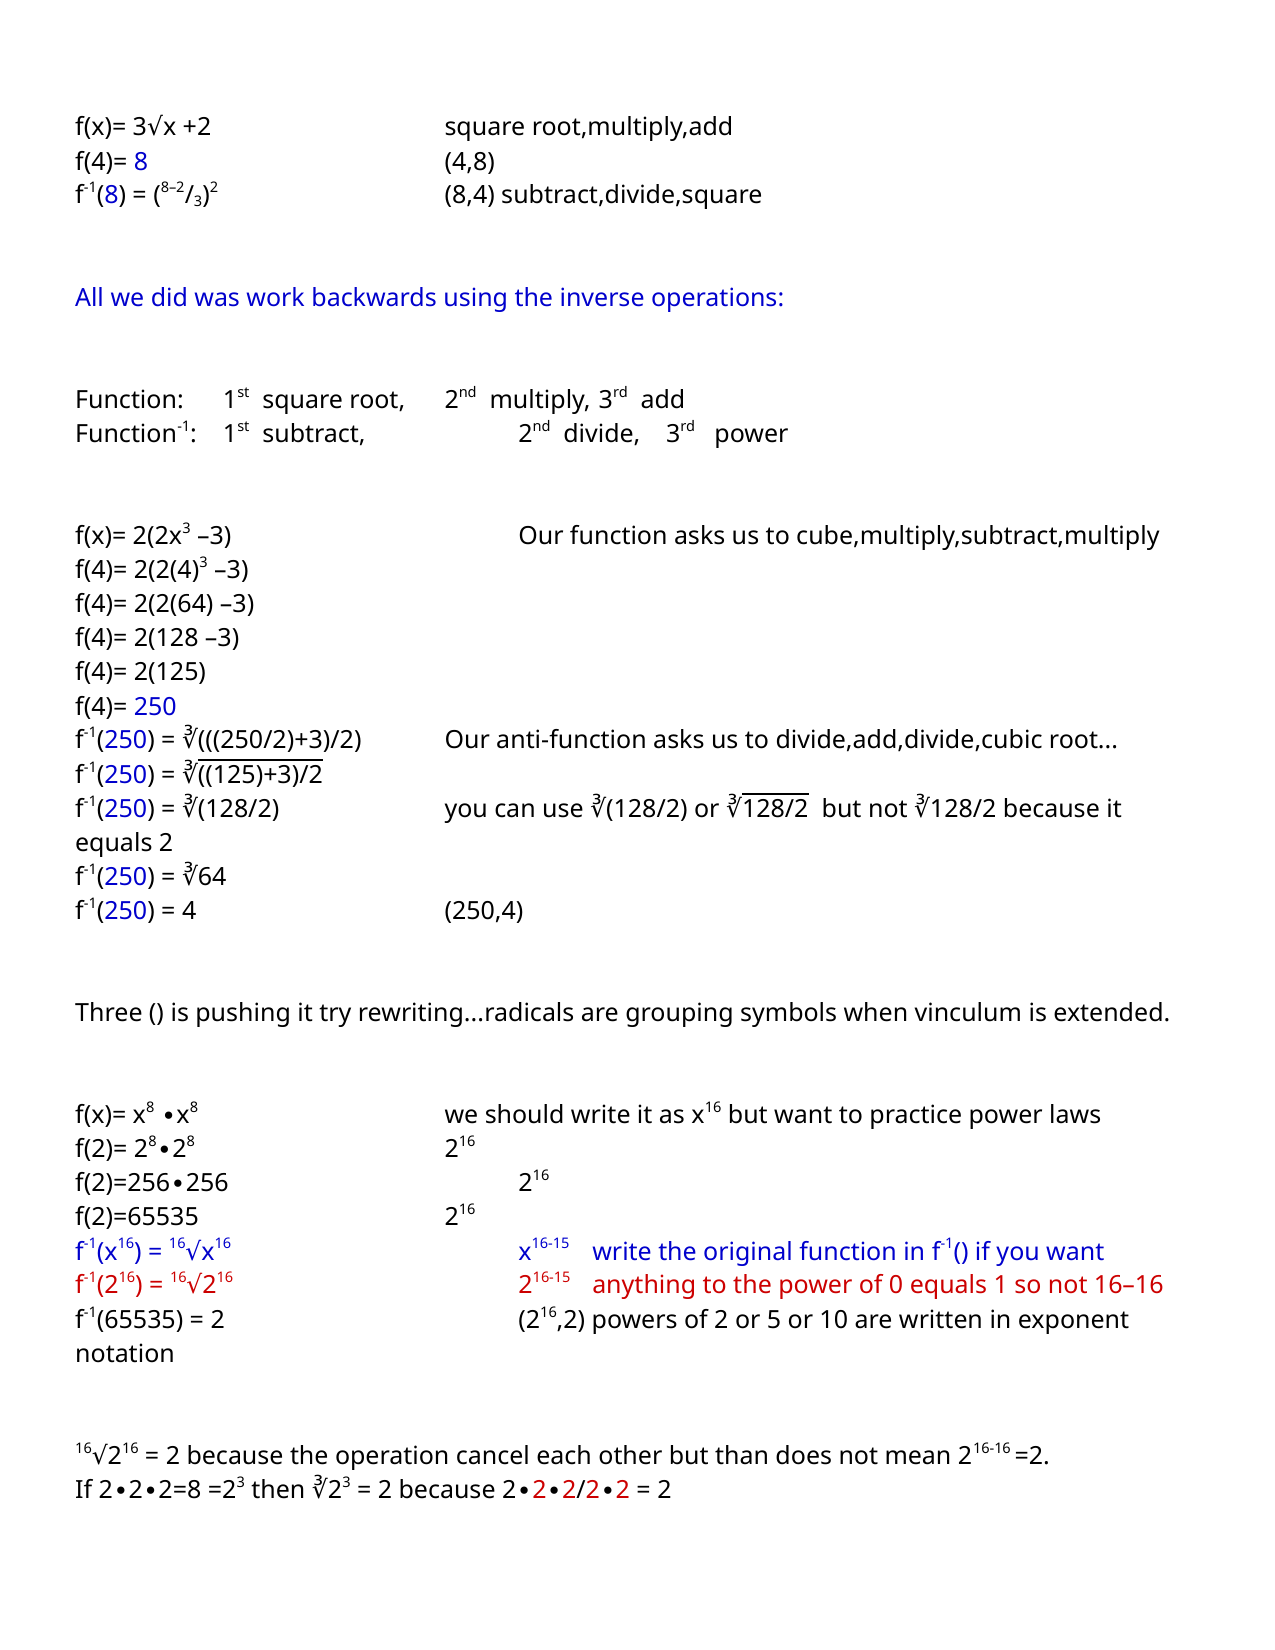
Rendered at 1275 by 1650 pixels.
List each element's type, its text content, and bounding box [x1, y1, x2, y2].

text If 2∙2∙2=8 =23 then ∛23 = 2 because 2∙2∙2/2∙2 = 2 [75, 1472, 1200, 1506]
text Function-1: 1st subtract, 2nd divide, 3rd power [75, 416, 1200, 450]
text f(4)= 2(2(64) –3) [75, 586, 1200, 620]
text Three () is pushing it try rewriting...radicals are grouping symbols when vinculum is extended. [75, 995, 1200, 1029]
text f-1(216) = 16√216 216-15 anything to the power of 0 equals 1 so not 16–16 [75, 1267, 1200, 1301]
text f(4)= 2(2(4)3 –3) [75, 552, 1200, 586]
text f(2)=65535 216 [75, 1199, 1200, 1233]
text f-1(250) = ∛(((250/2)+3)/2) Our anti-function asks us to divide,add,divide,cubic root... [75, 722, 1200, 756]
text f-1(250) = ∛((125)+3)/2 [75, 756, 1200, 790]
text f-1(65535) = 2 (216,2) powers of 2 or 5 or 10 are written in exponent notation [75, 1301, 1200, 1369]
text f-1(250) = ∛64 [75, 858, 1200, 892]
text f(x)= 2(2x3 –3) Our function asks us to cube,multiply,subtract,multiply [75, 518, 1200, 552]
text f(4)= 8 (4,8) [75, 143, 1200, 177]
text f(2)=256∙256 216 [75, 1165, 1200, 1199]
text f(4)= 2(125) [75, 654, 1200, 688]
text 16√216 = 2 because the operation cancel each other but than does not mean 216-16 =2. [75, 1437, 1200, 1472]
text f(2)= 28∙28 216 [75, 1131, 1200, 1165]
text f-1(250) = 4 (250,4) [75, 892, 1200, 927]
text All we did was work backwards using the inverse operations: [75, 279, 1200, 313]
text f(4)= 250 [75, 688, 1200, 722]
text Function: 1st square root, 2nd multiply, 3rd add [75, 382, 1200, 416]
text f-1(250) = ∛(128/2) you can use ∛(128/2) or ∛128/2 but not ∛128/2 because it equals 2 [75, 790, 1200, 858]
text f(x)= x8 ∙x8 we should write it as x16 but want to practice power laws [75, 1097, 1200, 1131]
text f-1(x16) = 16√x16 x16-15 write the original function in f-1() if you want [75, 1233, 1200, 1267]
text f(x)= 3√x +2 square root,multiply,add [75, 109, 1200, 143]
text f-1(8) = (8–2/3)2 (8,4) subtract,divide,square [75, 177, 1200, 211]
text f(4)= 2(128 –3) [75, 620, 1200, 654]
